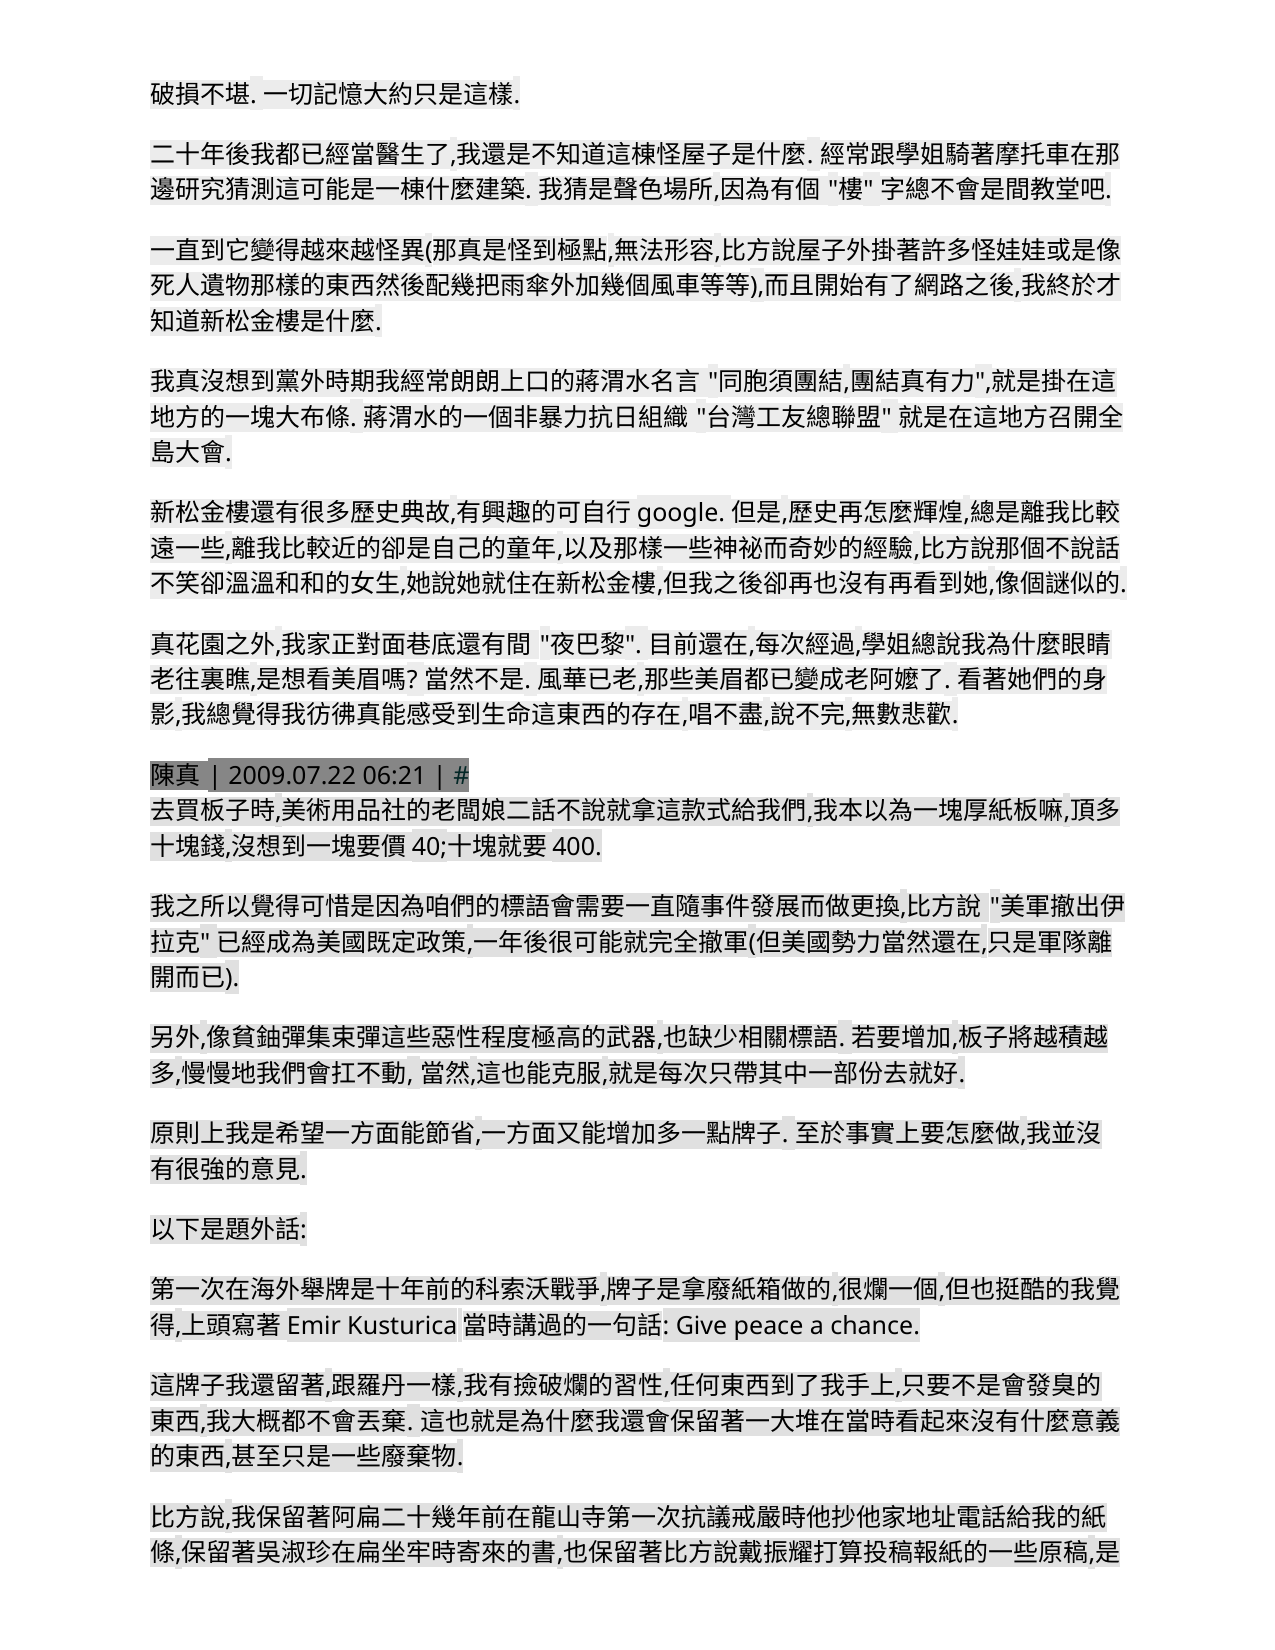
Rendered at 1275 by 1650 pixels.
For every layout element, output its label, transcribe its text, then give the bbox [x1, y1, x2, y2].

text 真花園之外,我家正對面巷底還有間 "夜巴黎". 目前還在,每次經過,學姐總說我為什麼眼睛老往裏瞧,是想看美眉嗎? 當然不是. 風華已老,那些美眉都已變成老阿嬤了. 看著她們的身影,我總覺得我彷彿真能感受到生命這東西的存在,唱不盡,說不完,無數悲歡. [150, 625, 1125, 731]
text 二十年後我都已經當醫生了,我還是不知道這棟怪屋子是什麼. 經常跟學姐騎著摩托車在那邊研究猜測這可能是一棟什麼建築. 我猜是聲色場所,因為有個 "樓" 字總不會是間教堂吧. [150, 135, 1125, 206]
text 我之所以覺得可惜是因為咱們的標語會需要一直隨事件發展而做更換,比方說 "美軍撤出伊拉克" 已經成為美國既定政策,一年後很可能就完全撤軍(但美國勢力當然還在,只是軍隊離開而已). [150, 887, 1125, 994]
text 我真沒想到黨外時期我經常朗朗上口的蔣渭水名言 "同胞須團結,團結真有力",就是掛在這地方的一塊大布條. 蔣渭水的一個非暴力抗日組織 "台灣工友總聯盟" 就是在這地方召開全島大會. [150, 362, 1125, 469]
text 新松金樓還有很多歷史典故,有興趣的可自行google. 但是,歷史再怎麼輝煌,總是離我比較遠一些,離我比較近的卻是自己的童年,以及那樣一些神祕而奇妙的經驗,比方說那個不說話不笑卻溫溫和和的女生,她說她就住在新松金樓,但我之後卻再也沒有再看到她,像個謎似的. [150, 494, 1125, 600]
text 破損不堪. 一切記憶大約只是這樣. [150, 75, 1125, 110]
text 以下是題外話: [150, 1210, 1125, 1246]
text 另外,像貧鈾彈集束彈這些惡性程度極高的武器,也缺少相關標語. 若要增加,板子將越積越多,慢慢地我們會扛不動, 當然,這也能克服,就是每次只帶其中一部份去就好. [150, 1019, 1125, 1089]
text 比方說,我保留著阿扁二十幾年前在龍山寺第一次抗議戒嚴時他抄他家地址電話給我的紙條,保留著吳淑珍在扁坐牢時寄來的書,也保留著比方說戴振耀打算投稿報紙的一些原稿,是 [150, 1498, 1125, 1569]
text 這牌子我還留著,跟羅丹一樣,我有撿破爛的習性,任何東西到了我手上,只要不是會發臭的東西,我大概都不會丟棄. 這也就是為什麼我還會保留著一大堆在當時看起來沒有什麼意義的東西,甚至只是一些廢棄物. [150, 1367, 1125, 1473]
text 原則上我是希望一方面能節省,一方面又能增加多一點牌子. 至於事實上要怎麼做,我並沒有很強的意見. [150, 1114, 1125, 1185]
text 第一次在海外舉牌是十年前的科索沃戰爭,牌子是拿廢紙箱做的,很爛一個,但也挺酷的我覺得,上頭寫著Emir Kusturica當時講過的一句話: Give peace a chance. [150, 1271, 1125, 1342]
text 去買板子時,美術用品社的老闆娘二話不說就拿這款式給我們,我本以為一塊厚紙板嘛,頂多十塊錢,沒想到一塊要價40;十塊就要400. [150, 792, 1125, 862]
text 陳真 | 2009.07.22 06:21 | # [150, 756, 1125, 792]
text 一直到它變得越來越怪異(那真是怪到極點,無法形容,比方說屋子外掛著許多怪娃娃或是像死人遺物那樣的東西然後配幾把雨傘外加幾個風車等等),而且開始有了網路之後,我終於才知道新松金樓是什麼. [150, 231, 1125, 337]
